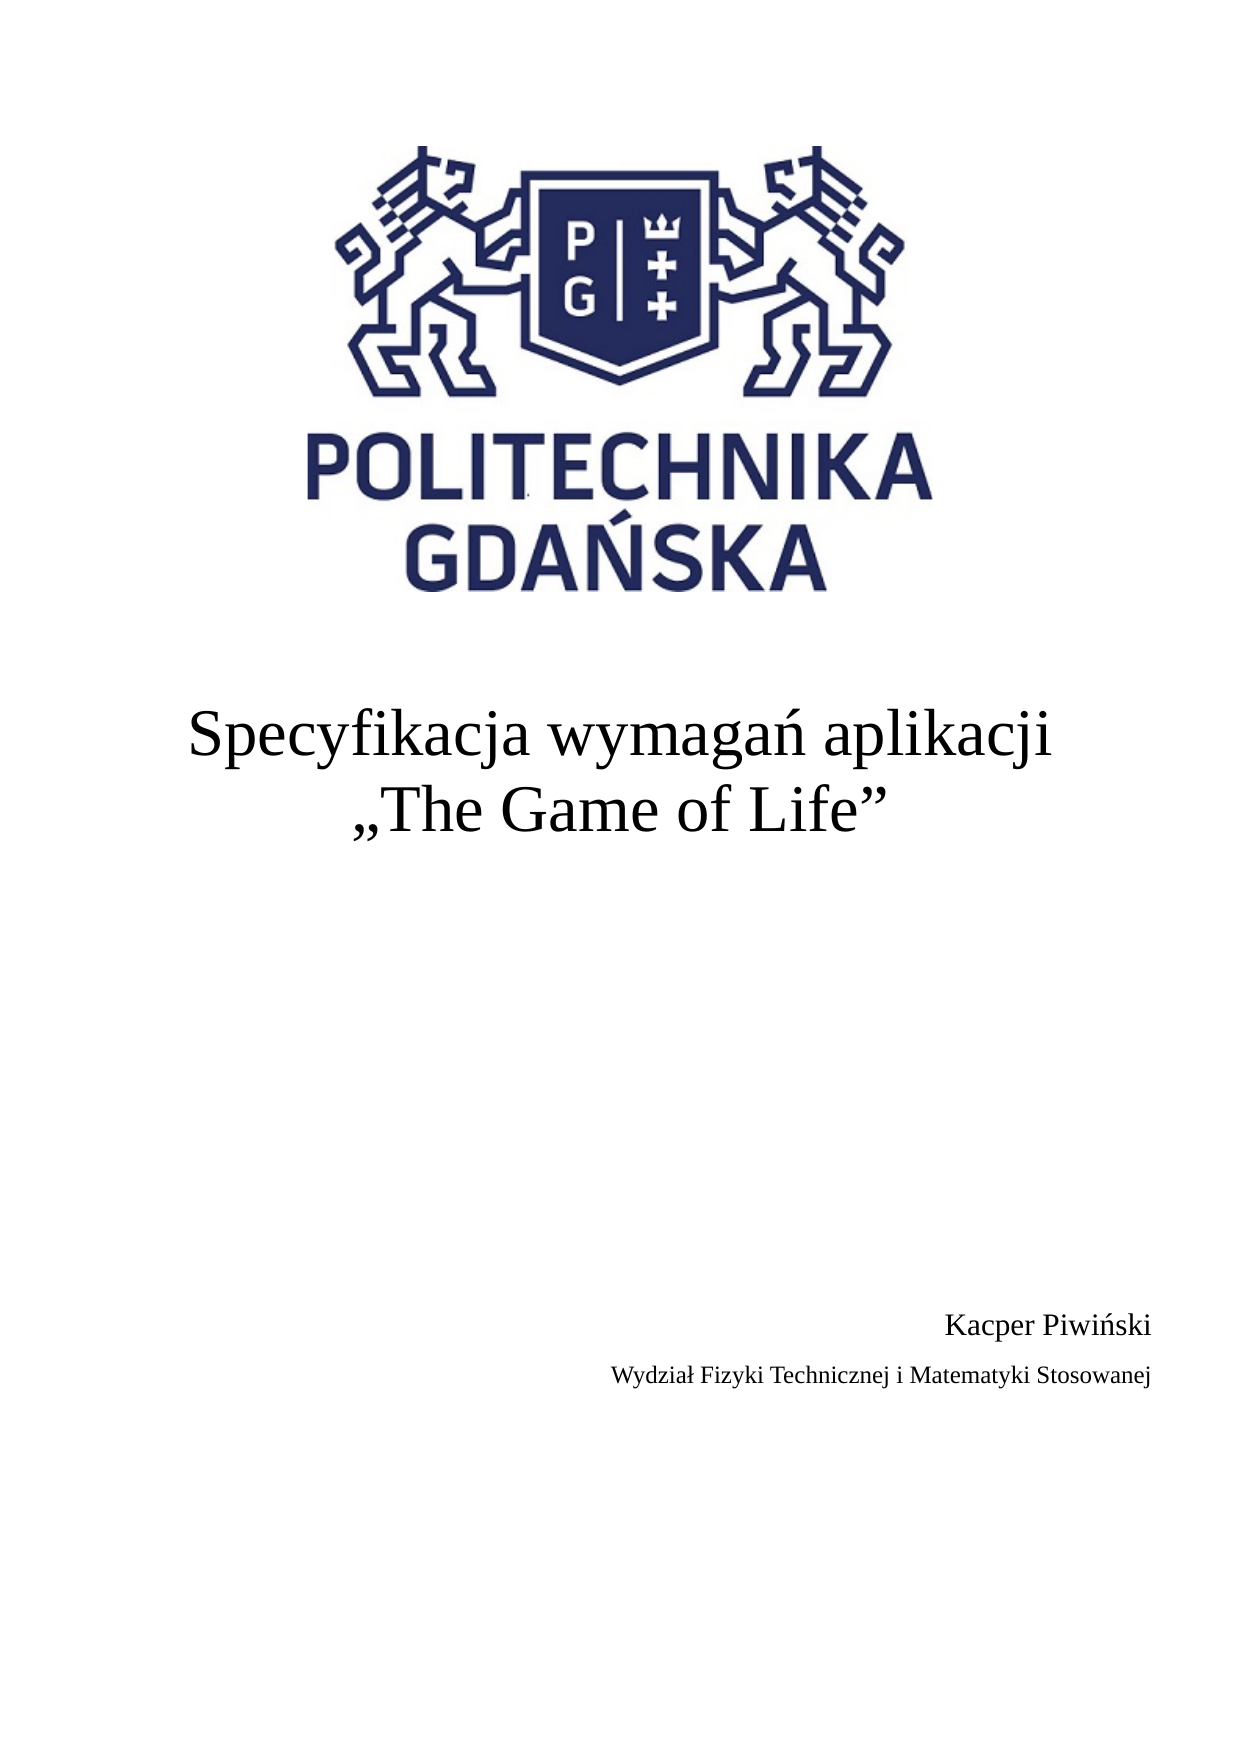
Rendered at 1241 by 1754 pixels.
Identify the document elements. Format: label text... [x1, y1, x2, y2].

text Kacper Piwiński [88, 1306, 1152, 1342]
text „The Game of Life” [88, 770, 1152, 846]
picture [307, 146, 933, 592]
text Wydział Fizyki Technicznej i Matematyki Stosowanej [88, 1360, 1152, 1389]
text Specyfikacja wymagań aplikacji [88, 693, 1152, 770]
